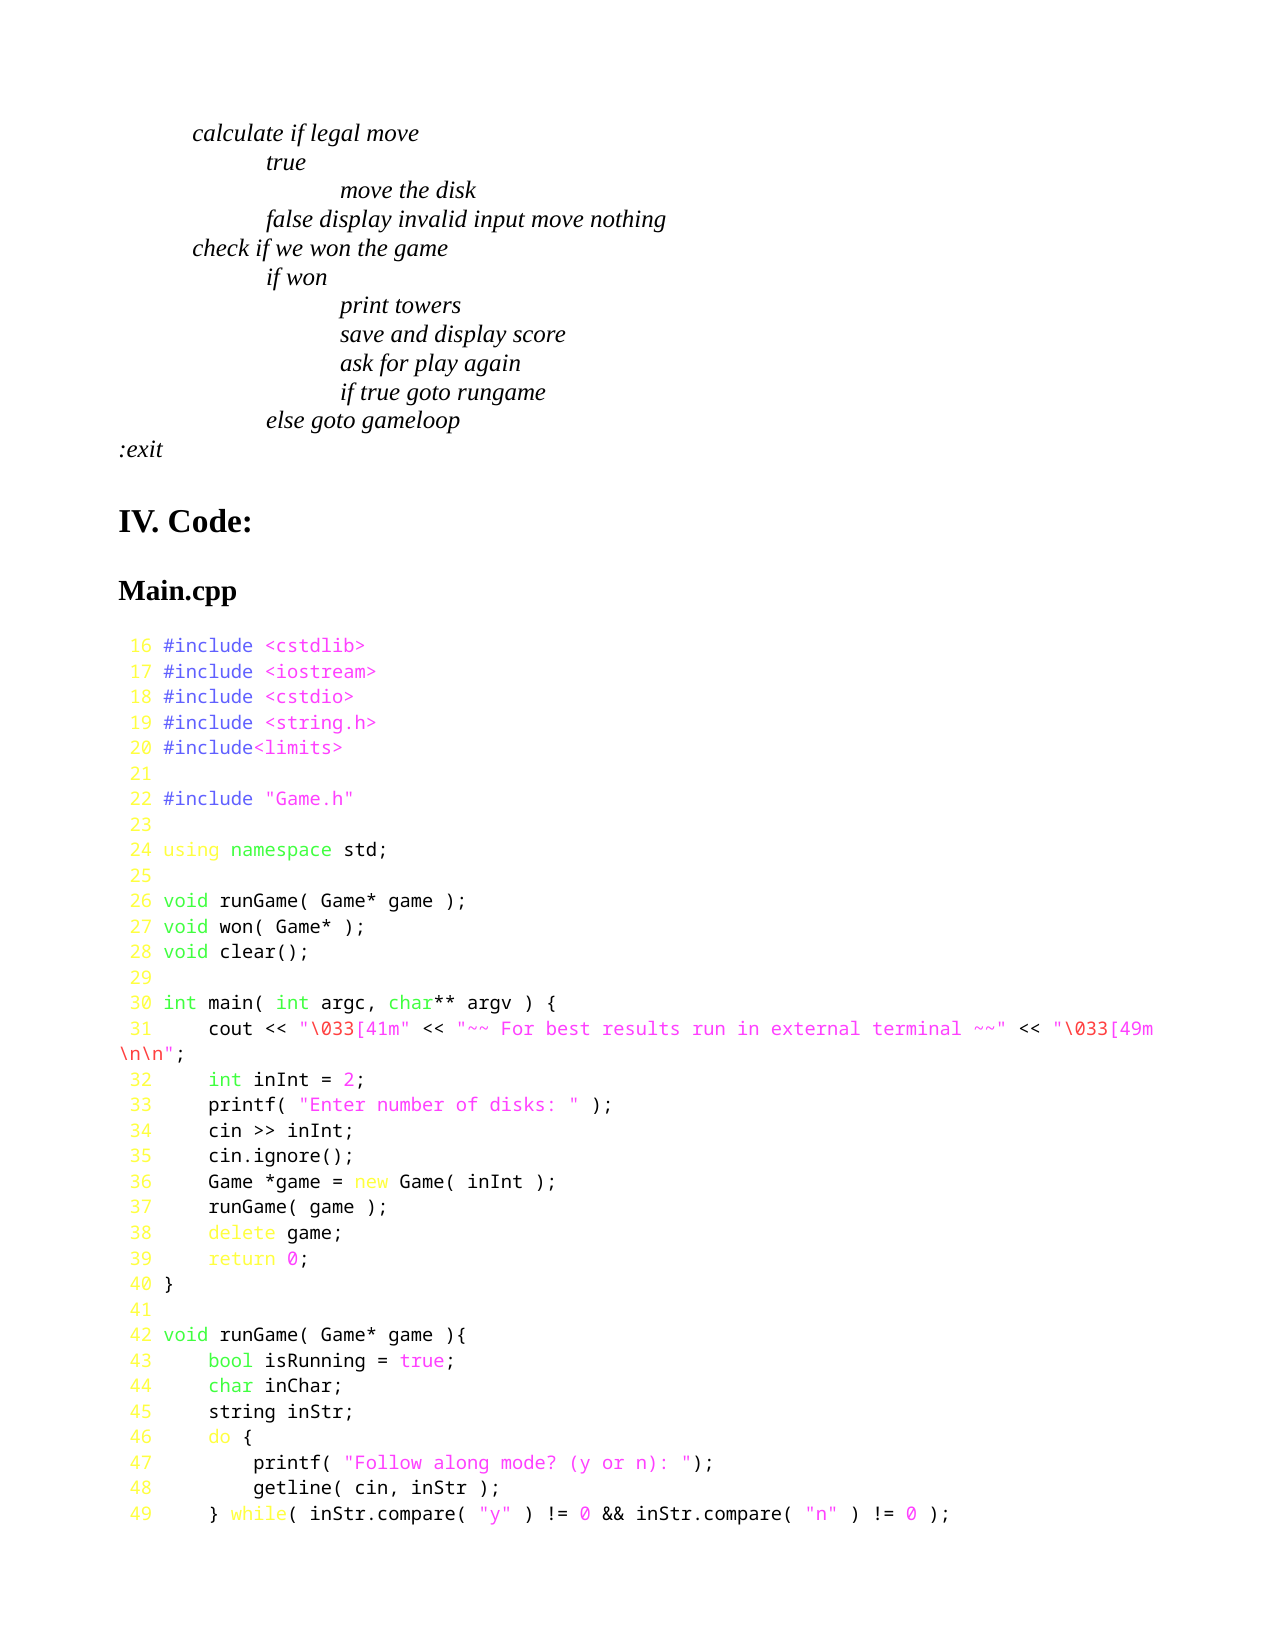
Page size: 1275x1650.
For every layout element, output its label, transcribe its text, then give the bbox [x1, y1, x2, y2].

text 38 delete game; [118, 1219, 1157, 1245]
text 42 void runGame( Game* game ){ [118, 1321, 1157, 1347]
text 46 do { [118, 1423, 1157, 1449]
text 48 getline( cin, inStr ); [118, 1474, 1157, 1500]
text 18 #include <cstdio> [118, 683, 1157, 709]
text print towers [118, 291, 1157, 319]
text if won [118, 262, 1157, 291]
text 26 void runGame( Game* game ); [118, 888, 1157, 913]
text 31 cout << "\033[41m" << "~~ For best results run in external terminal ~~" << "\033[49m \n\n"; [118, 1015, 1157, 1066]
text 44 char inChar; [118, 1372, 1157, 1398]
text 43 bool isRunning = true; [118, 1347, 1157, 1372]
text 33 printf( "Enter number of disks: " ); [118, 1092, 1157, 1117]
text Main.cpp [118, 573, 1157, 607]
text :exit [118, 434, 1157, 463]
text check if we won the game [118, 233, 1157, 262]
text 37 runGame( game ); [118, 1194, 1157, 1219]
text 16 #include <cstdlib> [118, 632, 1157, 658]
text 36 Game *game = new Game( inInt ); [118, 1168, 1157, 1194]
text 30 int main( int argc, char** argv ) { [118, 990, 1157, 1015]
text 28 void clear(); [118, 939, 1157, 964]
text 41 [118, 1296, 1157, 1321]
text ask for play again [118, 348, 1157, 377]
text calculate if legal move [118, 118, 1157, 147]
text 49 } while( inStr.compare( "y" ) != 0 && inStr.compare( "n" ) != 0 ); [118, 1500, 1157, 1526]
text 34 cin >> inInt; [118, 1117, 1157, 1143]
text 23 [118, 811, 1157, 837]
text 39 return 0; [118, 1245, 1157, 1270]
text 21 [118, 760, 1157, 786]
text false display invalid input move nothing [118, 204, 1157, 233]
text move the disk [118, 176, 1157, 204]
text 25 [118, 862, 1157, 888]
text save and display score [118, 319, 1157, 348]
text 35 cin.ignore(); [118, 1143, 1157, 1168]
text 27 void won( Game* ); [118, 913, 1157, 939]
text IV. Code: [118, 501, 1157, 540]
text 29 [118, 964, 1157, 990]
text 32 int inInt = 2; [118, 1066, 1157, 1092]
text 47 printf( "Follow along mode? (y or n): "); [118, 1449, 1157, 1474]
text true [118, 147, 1157, 176]
text 20 #include<limits> [118, 734, 1157, 760]
text 24 using namespace std; [118, 837, 1157, 862]
text 22 #include "Game.h" [118, 786, 1157, 811]
text 45 string inStr; [118, 1398, 1157, 1423]
text 17 #include <iostream> [118, 658, 1157, 683]
text if true goto rungame [118, 377, 1157, 406]
text 40 } [118, 1270, 1157, 1296]
text 19 #include <string.h> [118, 709, 1157, 734]
text else goto gameloop [118, 406, 1157, 434]
